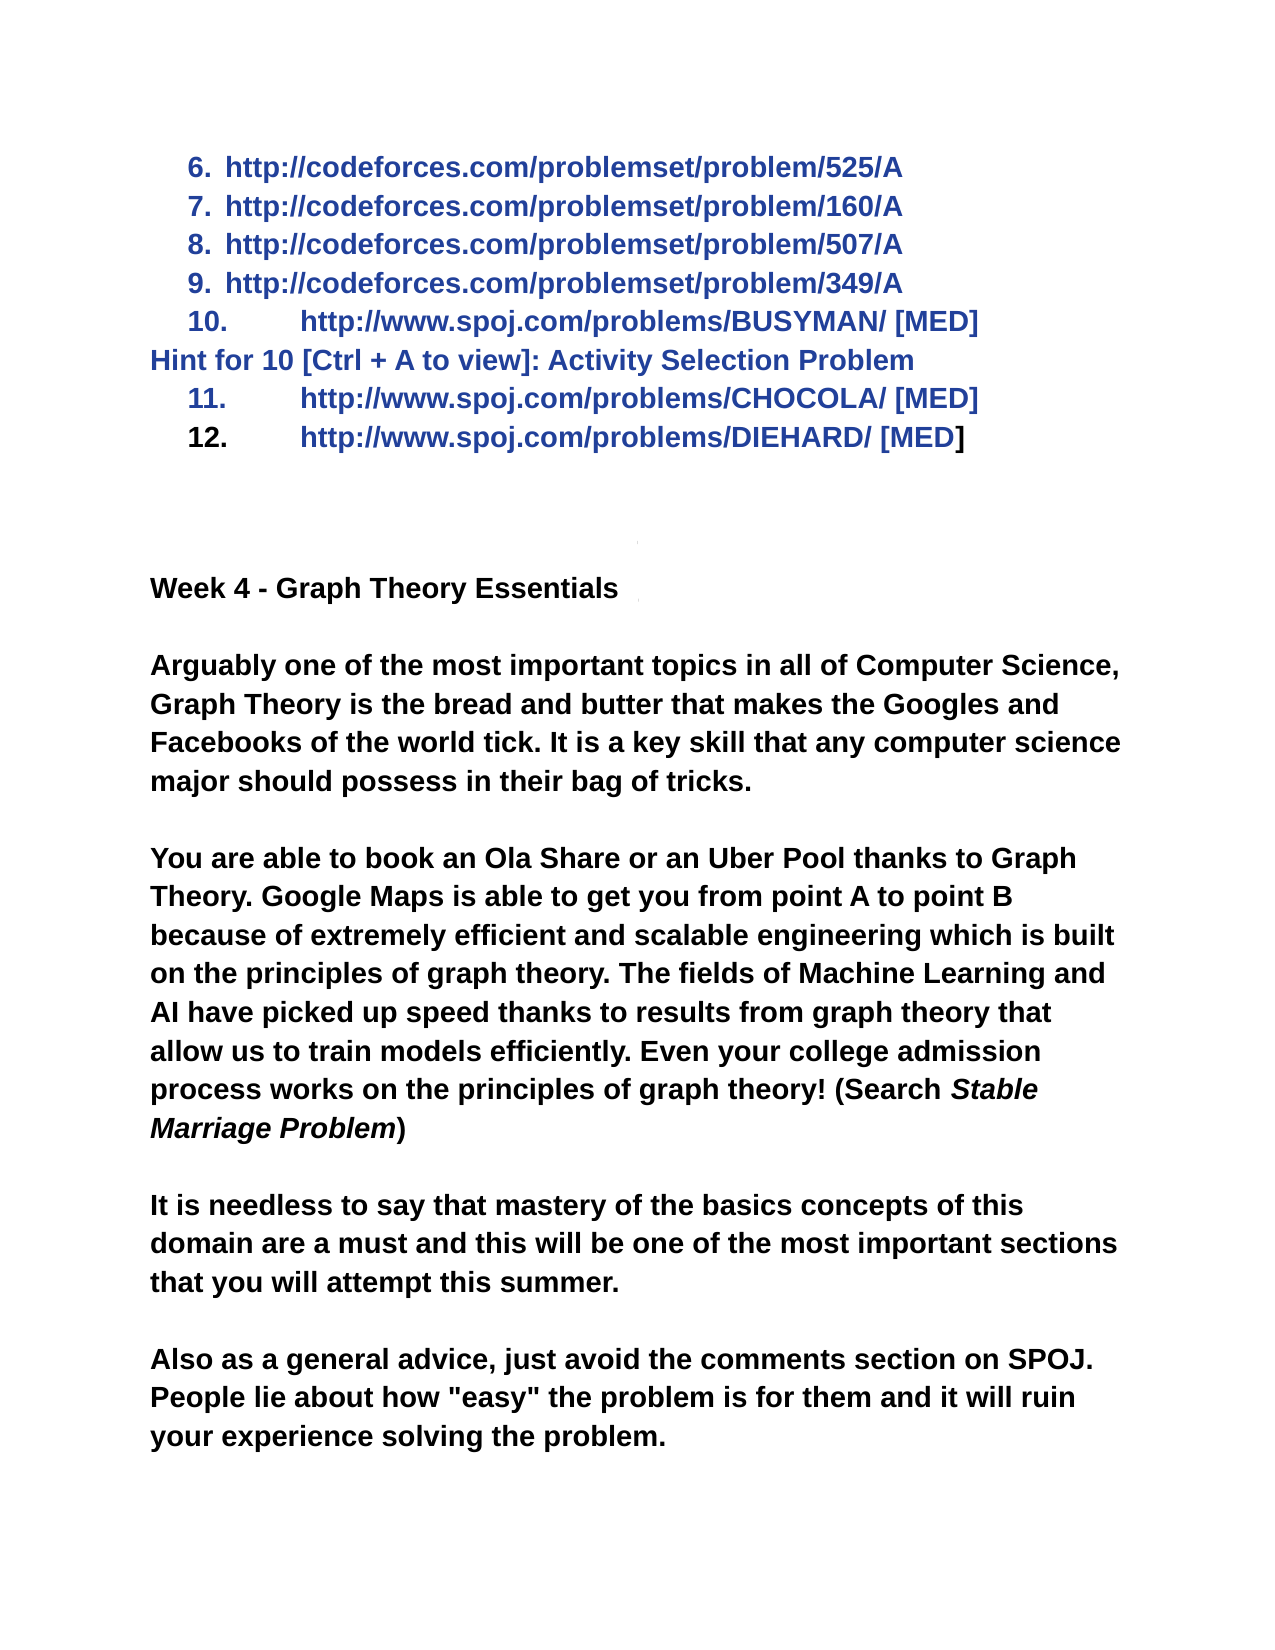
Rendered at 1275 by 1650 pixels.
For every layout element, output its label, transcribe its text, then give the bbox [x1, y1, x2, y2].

list http://www.spoj.com/problems/CHOCOLA/ [MED] [187, 381, 1125, 415]
text Week 4 - Graph Theory Essentials [150, 571, 1125, 605]
list http://codeforces.com/problemset/problem/525/A [187, 150, 1125, 183]
list http://codeforces.com/problemset/problem/160/A [187, 188, 1125, 222]
text You are able to book an Ola Share or an Uber Pool thanks to Graph Theory. Google Maps is able to get you from point A to point B because of extremely efficient and scalable engineering which is built on the principles of graph theory. The fields of Machine Learning and AI have picked up speed thanks to results from graph theory that allow us to train models efficiently. Even your college admission process works on the principles of graph theory! (Search Stable Marriage Problem) [150, 841, 1125, 1144]
list http://www.spoj.com/problems/DIEHARD/ [MED] [187, 420, 1125, 453]
list http://codeforces.com/problemset/problem/349/A [187, 266, 1125, 299]
text It is needless to say that mastery of the basics concepts of this domain are a must and this will be one of the most important sections that you will attempt this summer. [150, 1188, 1125, 1298]
text Hint for 10 [Ctrl + A to view]: Activity Selection Problem [150, 343, 1125, 376]
list http://codeforces.com/problemset/problem/507/A [187, 227, 1125, 261]
text Arguably one of the most important topics in all of Computer Science, Graph Theory is the bread and butter that makes the Googles and Facebooks of the world tick. It is a key skill that any computer science major should possess in their bag of tricks. [150, 648, 1125, 797]
text Also as a general advice, just avoid the comments section on SPOJ. People lie about how "easy" the problem is for them and it will ruin your experience solving the problem. [150, 1342, 1125, 1453]
list http://www.spoj.com/problems/BUSYMAN/ [MED] [187, 304, 1125, 338]
